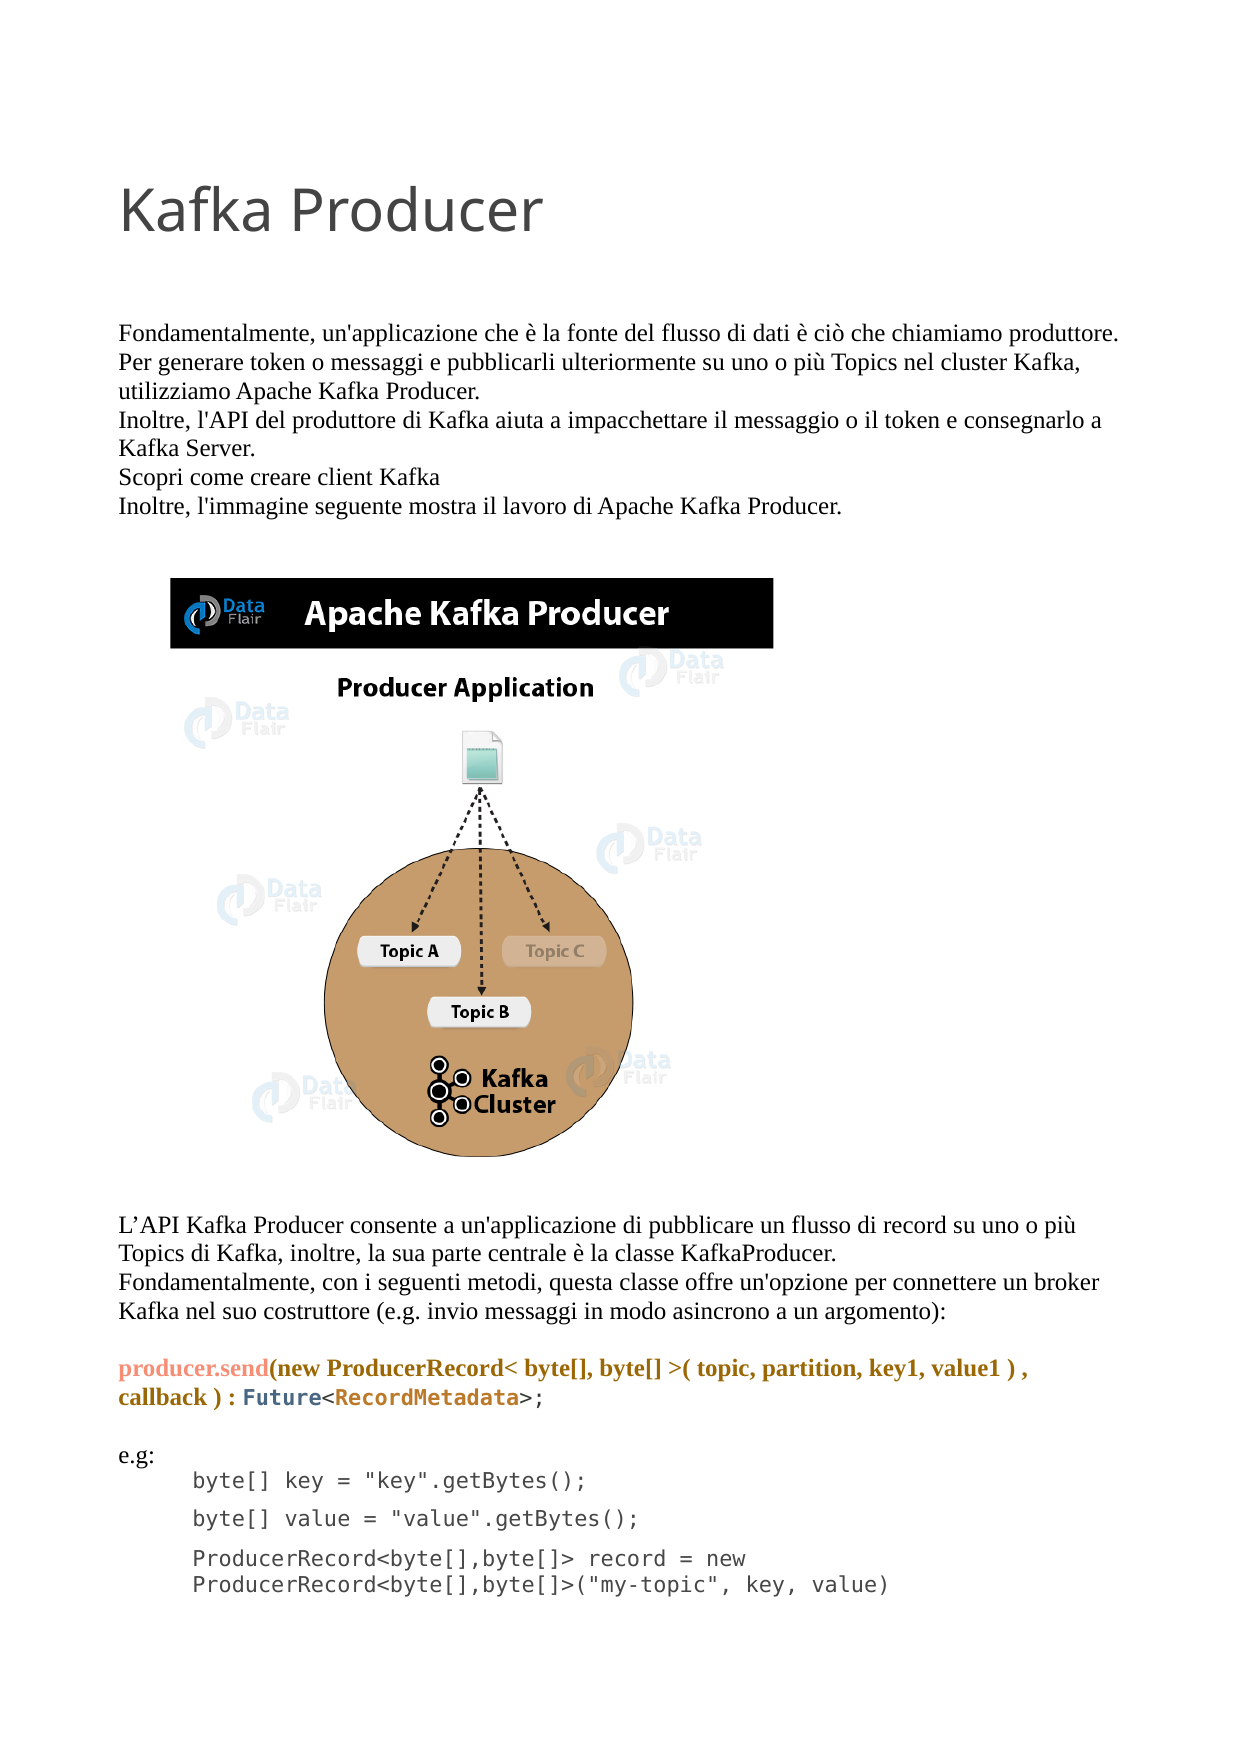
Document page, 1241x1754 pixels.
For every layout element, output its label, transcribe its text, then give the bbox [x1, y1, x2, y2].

subtitle Kafka Producer [118, 168, 1122, 248]
text producer.send(new ProducerRecord< byte[], byte[] >( topic, partition, key1, value1 ) , callback ) : Future<RecordMetadata>; [118, 1353, 1122, 1411]
text Inoltre, l'API del produttore di Kafka aiuta a impacchettare il messaggio o il token e consegnarlo a Kafka Server. [118, 405, 1122, 462]
text Inoltre, l'immagine seguente mostra il lavoro di Apache Kafka Producer. [118, 491, 1122, 520]
text Fondamentalmente, con i seguenti metodi, questa classe offre un'opzione per connettere un broker Kafka nel suo costruttore (e.g. invio messaggi in modo asincrono a un argomento): [118, 1267, 1122, 1325]
picture [170, 578, 774, 1157]
text ProducerRecord<byte[],byte[]> record = new ProducerRecord<byte[],byte[]>("my-topic", key, value) [118, 1546, 1122, 1598]
text byte[] key = "key".getBytes(); [118, 1468, 1122, 1494]
text Scopri come creare client Kafka [118, 462, 1122, 491]
text Fondamentalmente, un'applicazione che è la fonte del flusso di dati è ciò che chiamiamo produttore. Per generare token o messaggi e pubblicarli ulteriormente su uno o più Topics nel cluster Kafka, utilizziamo Apache Kafka Producer. [118, 318, 1122, 405]
text e.g: [118, 1440, 1122, 1468]
text L’API Kafka Producer consente a un'applicazione di pubblicare un flusso di record su uno o più Topics di Kafka, inoltre, la sua parte centrale è la classe KafkaProducer. [118, 1210, 1122, 1267]
text byte[] value = "value".getBytes(); [118, 1507, 1122, 1533]
